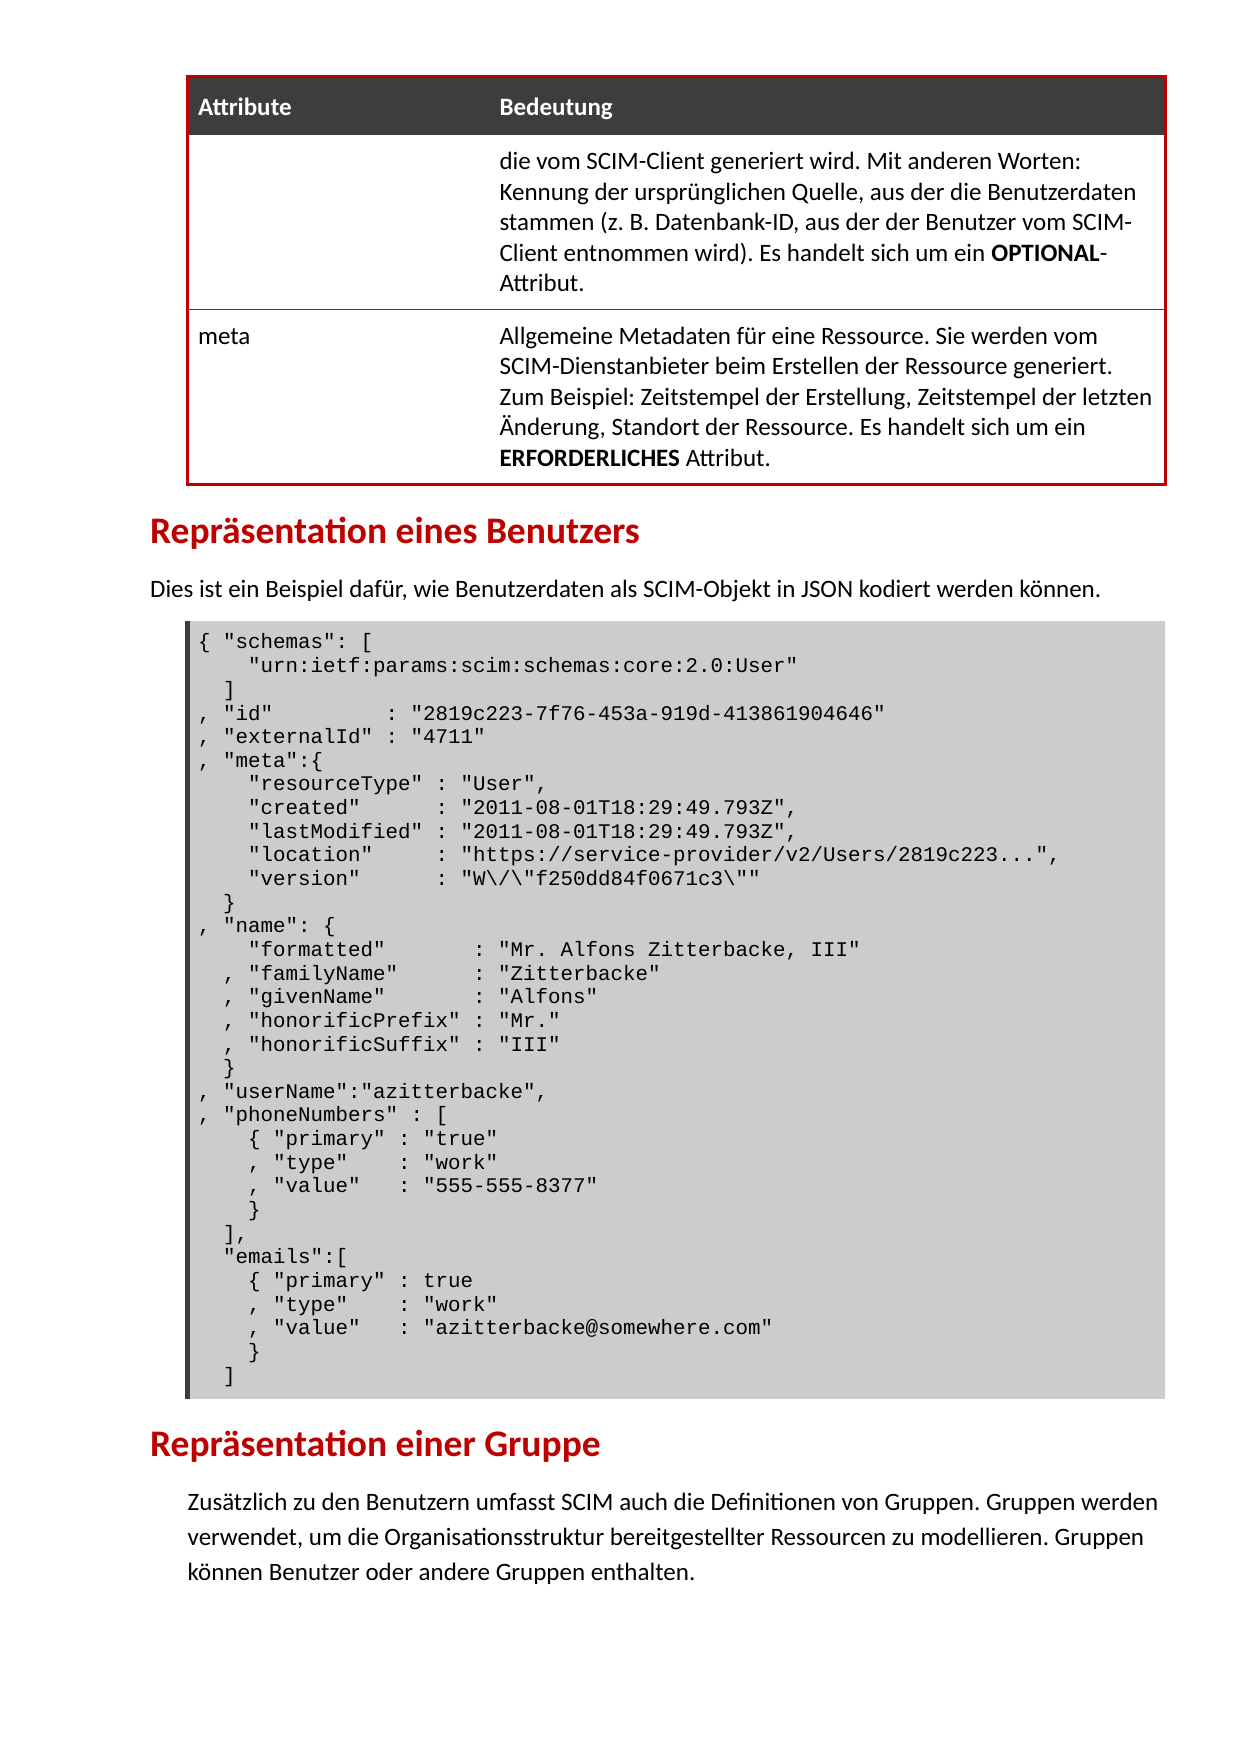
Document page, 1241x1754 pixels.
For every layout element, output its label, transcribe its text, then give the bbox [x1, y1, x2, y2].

subtitle Repräsentation einer Gruppe [150, 1419, 1165, 1465]
table_cell die vom SCIM-Client generiert wird. Mit anderen Worten: Kennung der ursprünglichen Quelle, aus der die Benutzerdaten stammen (z. B. Datenbank-ID, aus der der Benutzer vom SCIM-Client entnommen wird). Es handelt sich um ein OPTIONAL-Attribut. [489, 135, 1164, 308]
subtitle Repräsentation eines Benutzers [150, 507, 1165, 553]
table_header { "schemas": [ "urn:ietf:params:scim:schemas:core:2.0:User" ] , "id" : "2819c223-7f76-453a-919d-413861904646" , "externalId" : "4711" , "meta":{ "resourceType" : "User", "created" : "2011-08-01T18:29:49.793Z", "lastModified" : "2011-08-01T18:29:49.793Z", "location" : "https://service-provider/v2/Users/2819c223...", "version" : "W\/\"f250dd84f0671c3\"" } , "name": { "formatted" : "Mr. Alfons Zitterbacke, III" , "familyName" : "Zitterbacke" , "givenName" : "Alfons" , "honorificPrefix" : "Mr." , "honorificSuffix" : "III" } , "userName":"azitterbacke", , "phoneNumbers" : [ { "primary" : "true" , "type" : "work" , "value" : "555-555-8377" } ], "emails":[ { "primary" : true , "type" : "work" , "value" : "azitterbacke@somewhere.com" } ] [190, 621, 1165, 1399]
table_cell meta [189, 310, 489, 483]
table_cell [189, 135, 489, 308]
list Dies ist ein Beispiel dafür, wie Benutzerdaten als SCIM-Objekt in JSON kodiert werden können. [150, 574, 1165, 604]
table_header Attribute [189, 78, 489, 134]
table_cell Allgemeine Metadaten für eine Ressource. Sie werden vom SCIM-Dienstanbieter beim Erstellen der Ressource generiert. Zum Beispiel: Zeitstempel der Erstellung, Zeitstempel der letzten Änderung, Standort der Ressource. Es handelt sich um ein ERFORDERLICHES Attribut. [489, 310, 1164, 483]
table_header Bedeutung [489, 78, 1164, 134]
text Zusätzlich zu den Benutzern umfasst SCIM auch die Definitionen von Gruppen. Gruppen werden verwendet, um die Organisationsstruktur bereitgestellter Ressourcen zu modellieren. Gruppen können Benutzer oder andere Gruppen enthalten. [187, 1486, 1165, 1587]
